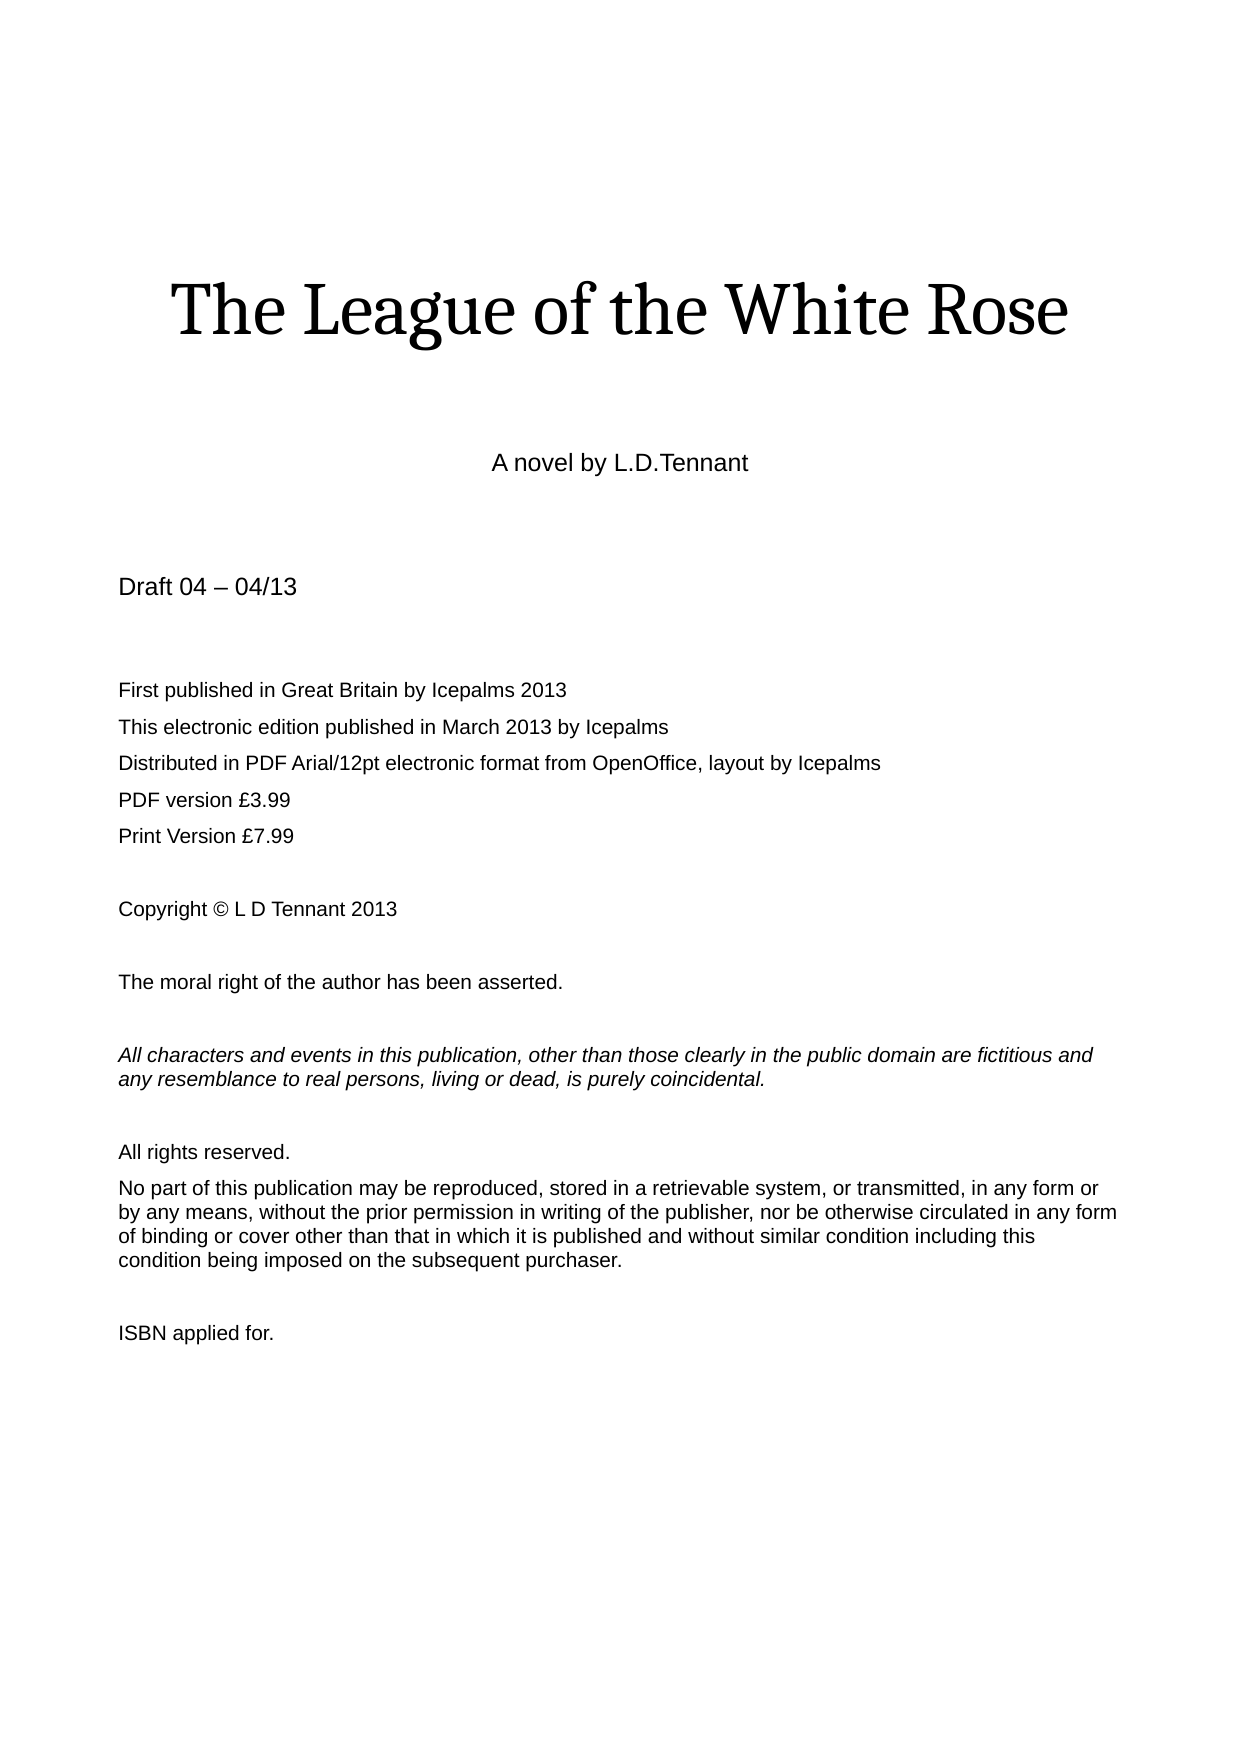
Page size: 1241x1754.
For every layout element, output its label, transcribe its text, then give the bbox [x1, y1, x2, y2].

text This electronic edition published in March 2013 by Icepalms [118, 715, 1122, 739]
text The moral right of the author has been asserted. [118, 970, 1122, 994]
text All rights reserved. [118, 1140, 1122, 1164]
text Distributed in PDF Arial/12pt electronic format from OpenOffice, layout by Icepalms [118, 751, 1122, 775]
text Draft 04 – 04/13 [118, 572, 1122, 601]
text Print Version £7.99 [118, 824, 1122, 848]
text First published in Great Britain by Icepalms 2013 [118, 678, 1122, 702]
text All characters and events in this publication, other than those clearly in the public domain are fictitious and any resemblance to real persons, living or dead, is purely coincidental. [118, 1043, 1122, 1091]
text A novel by L.D.Tennant [118, 448, 1122, 477]
text PDF version £3.99 [118, 788, 1122, 812]
subtitle The League of the White Rose [118, 267, 1122, 353]
text Copyright © L D Tennant 2013 [118, 897, 1122, 921]
text No part of this publication may be reproduced, stored in a retrievable system, or transmitted, in any form or by any means, without the prior permission in writing of the publisher, nor be otherwise circulated in any form of binding or cover other than that in which it is published and without similar condition including this condition being imposed on the subsequent purchaser. [118, 1176, 1122, 1272]
text ISBN applied for. [118, 1321, 1122, 1345]
